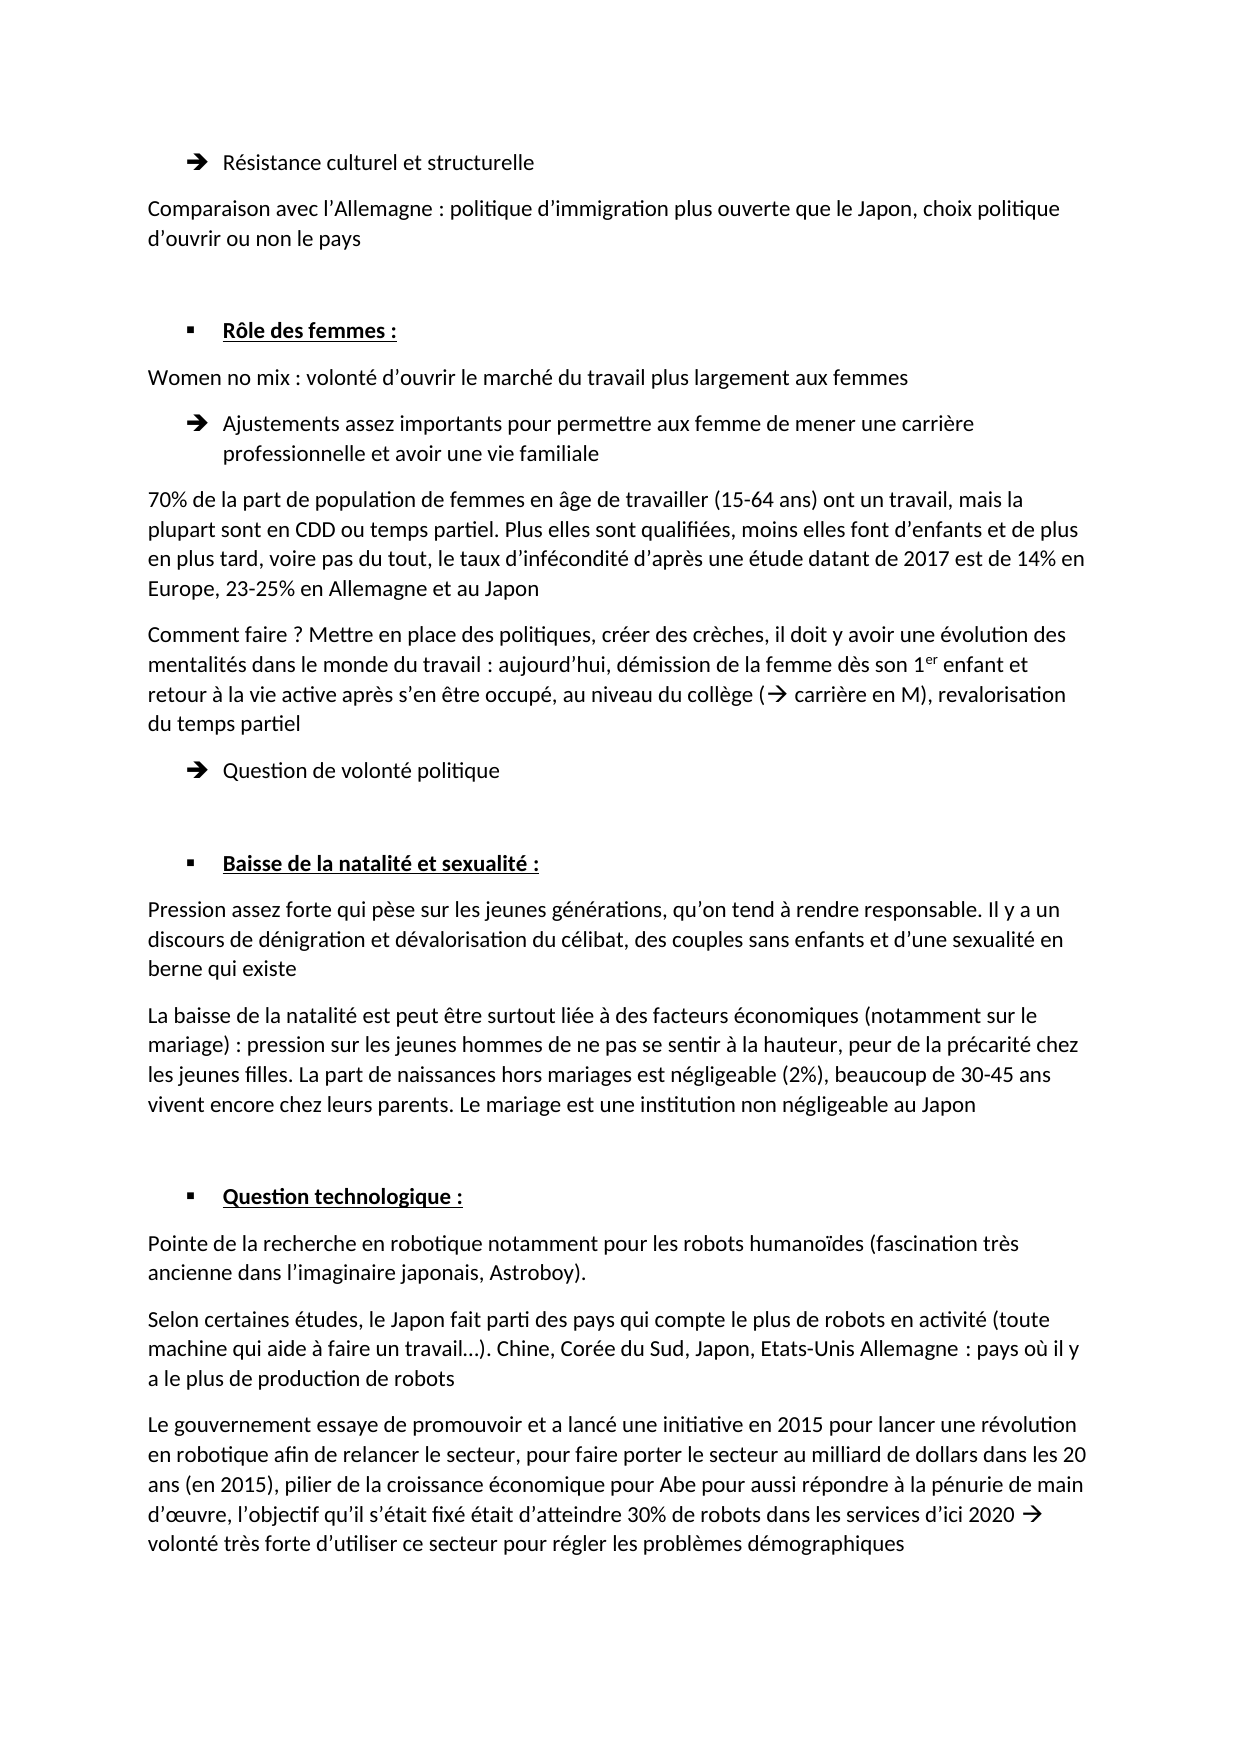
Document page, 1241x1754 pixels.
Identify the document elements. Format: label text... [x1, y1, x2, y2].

list Ajustements assez importants pour permettre aux femme de mener une carrière professionnelle et avoir une vie familiale [185, 409, 1093, 467]
list Question de volonté politique [185, 756, 1093, 784]
text Pointe de la recherche en robotique notamment pour les robots humanoïdes (fascination très ancienne dans l’imaginaire japonais, Astroboy). [148, 1229, 1093, 1287]
text La baisse de la natalité est peut être surtout liée à des facteurs économiques (notamment sur le mariage) : pression sur les jeunes hommes de ne pas se sentir à la hauteur, peur de la précarité chez les jeunes filles. La part de naissances hors mariages est négligeable (2%), beaucoup de 30-45 ans vivent encore chez leurs parents. Le mariage est une institution non négligeable au Japon [148, 1001, 1093, 1118]
text Comparaison avec l’Allemagne : politique d’immigration plus ouverte que le Japon, choix politique d’ouvrir ou non le pays [148, 194, 1093, 252]
list Résistance culturel et structurelle [185, 148, 1093, 176]
list Rôle des femmes : [185, 316, 1093, 344]
text Comment faire ? Mettre en place des politiques, créer des crèches, il doit y avoir une évolution des mentalités dans le monde du travail : aujourd’hui, démission de la femme dès son 1er enfant et retour à la vie active après s’en être occupé, au niveau du collège ( carrière en M), revalorisation du temps partiel [148, 621, 1093, 738]
list Baisse de la natalité et sexualité : [185, 849, 1093, 877]
list Question technologique : [185, 1182, 1093, 1211]
text Selon certaines études, le Japon fait parti des pays qui compte le plus de robots en activité (toute machine qui aide à faire un travail…). Chine, Corée du Sud, Japon, Etats-Unis Allemagne : pays où il y a le plus de production de robots [148, 1305, 1093, 1392]
text Le gouvernement essaye de promouvoir et a lancé une initiative en 2015 pour lancer une révolution en robotique afin de relancer le secteur, pour faire porter le secteur au milliard de dollars dans les 20 ans (en 2015), pilier de la croissance économique pour Abe pour aussi répondre à la pénurie de main d’œuvre, l’objectif qu’il s’était fixé était d’atteindre 30% de robots dans les services d’ici 2020  volonté très forte d’utiliser ce secteur pour régler les problèmes démographiques [148, 1411, 1093, 1557]
text Women no mix : volonté d’ouvrir le marché du travail plus largement aux femmes [148, 363, 1093, 391]
text 70% de la part de population de femmes en âge de travailler (15-64 ans) ont un travail, mais la plupart sont en CDD ou temps partiel. Plus elles sont qualifiées, moins elles font d’enfants et de plus en plus tard, voire pas du tout, le taux d’infécondité d’après une étude datant de 2017 est de 14% en Europe, 23-25% en Allemagne et au Japon [148, 485, 1093, 602]
text Pression assez forte qui pèse sur les jeunes générations, qu’on tend à rendre responsable. Il y a un discours de dénigration et dévalorisation du célibat, des couples sans enfants et d’une sexualité en berne qui existe [148, 895, 1093, 982]
